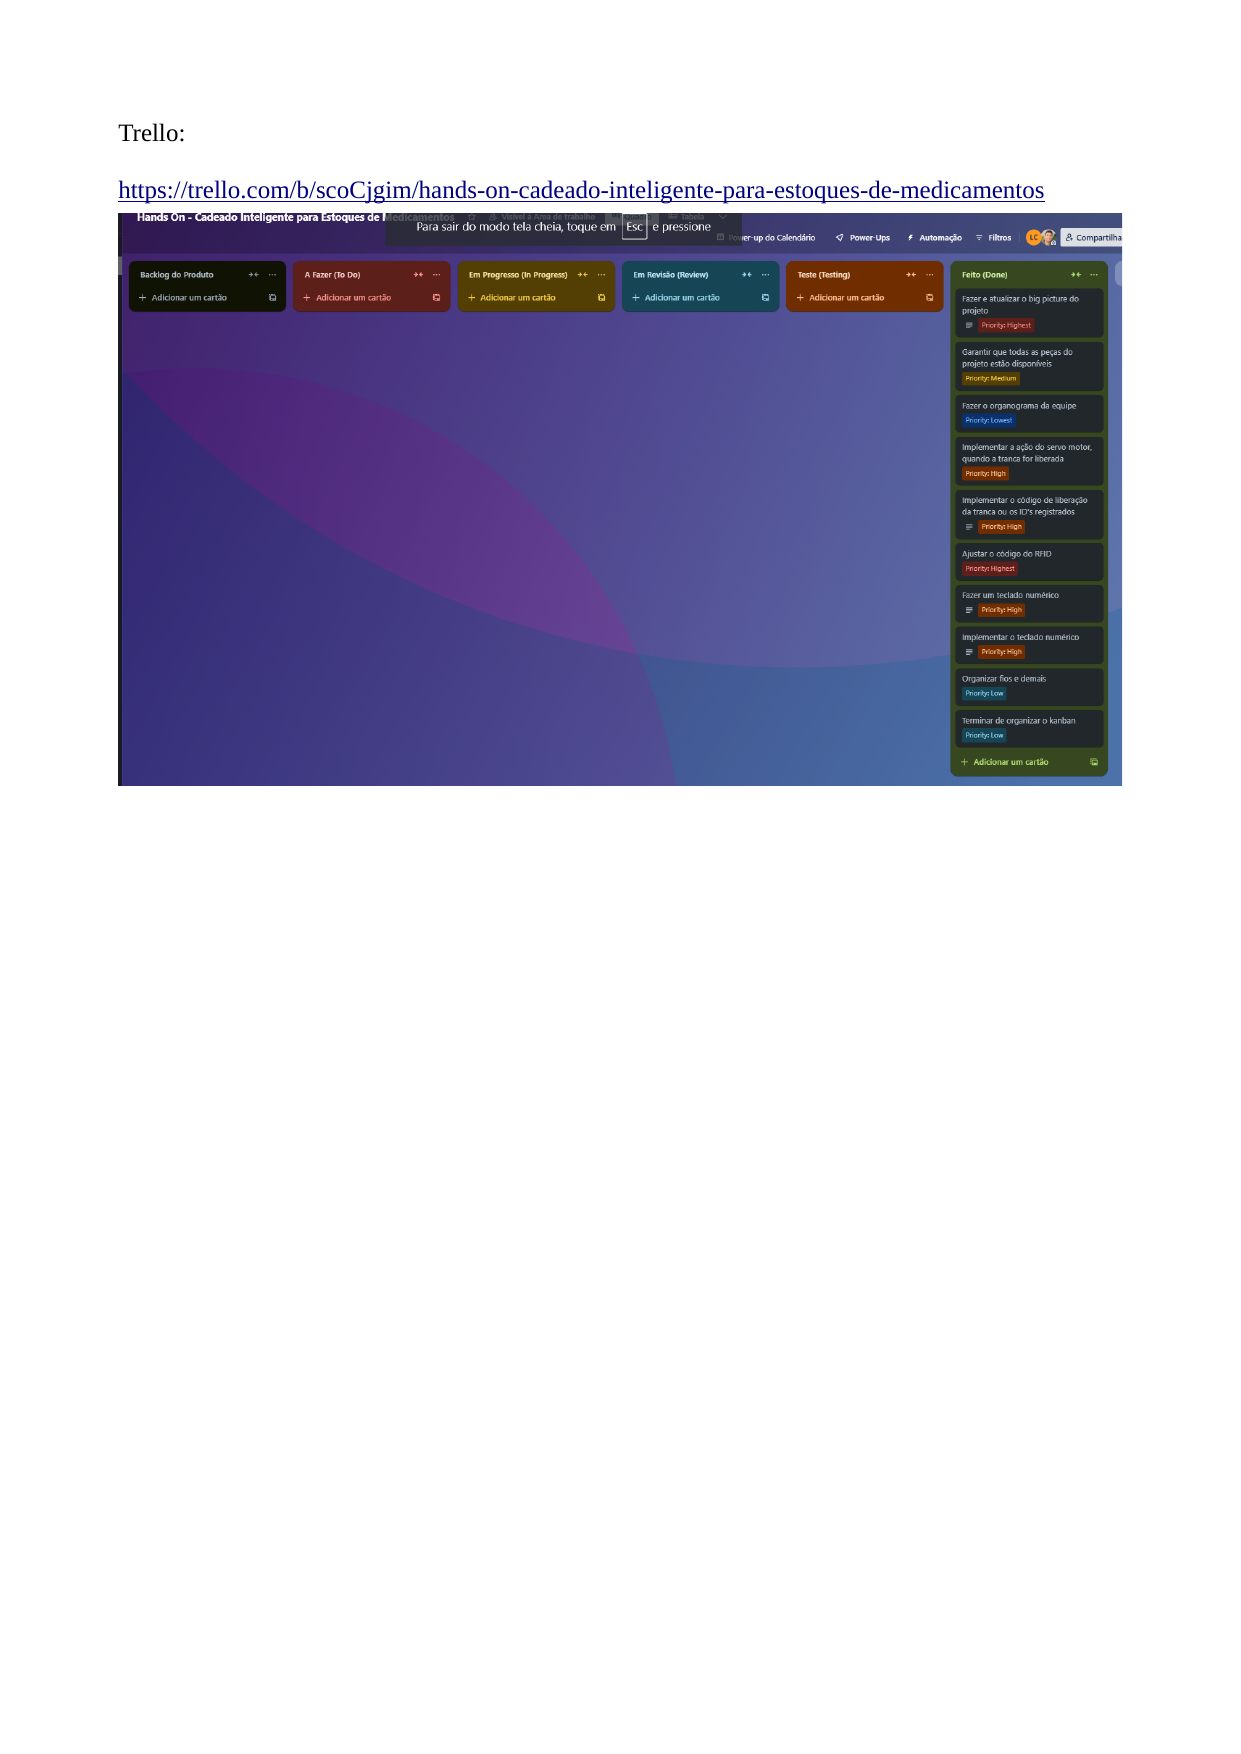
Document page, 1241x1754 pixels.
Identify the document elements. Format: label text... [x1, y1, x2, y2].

text Trello: [118, 118, 1122, 147]
picture [118, 213, 1123, 786]
text https://trello.com/b/scoCjgim/hands-on-cadeado-inteligente-para-estoques-de-medicamentos [118, 176, 1122, 204]
